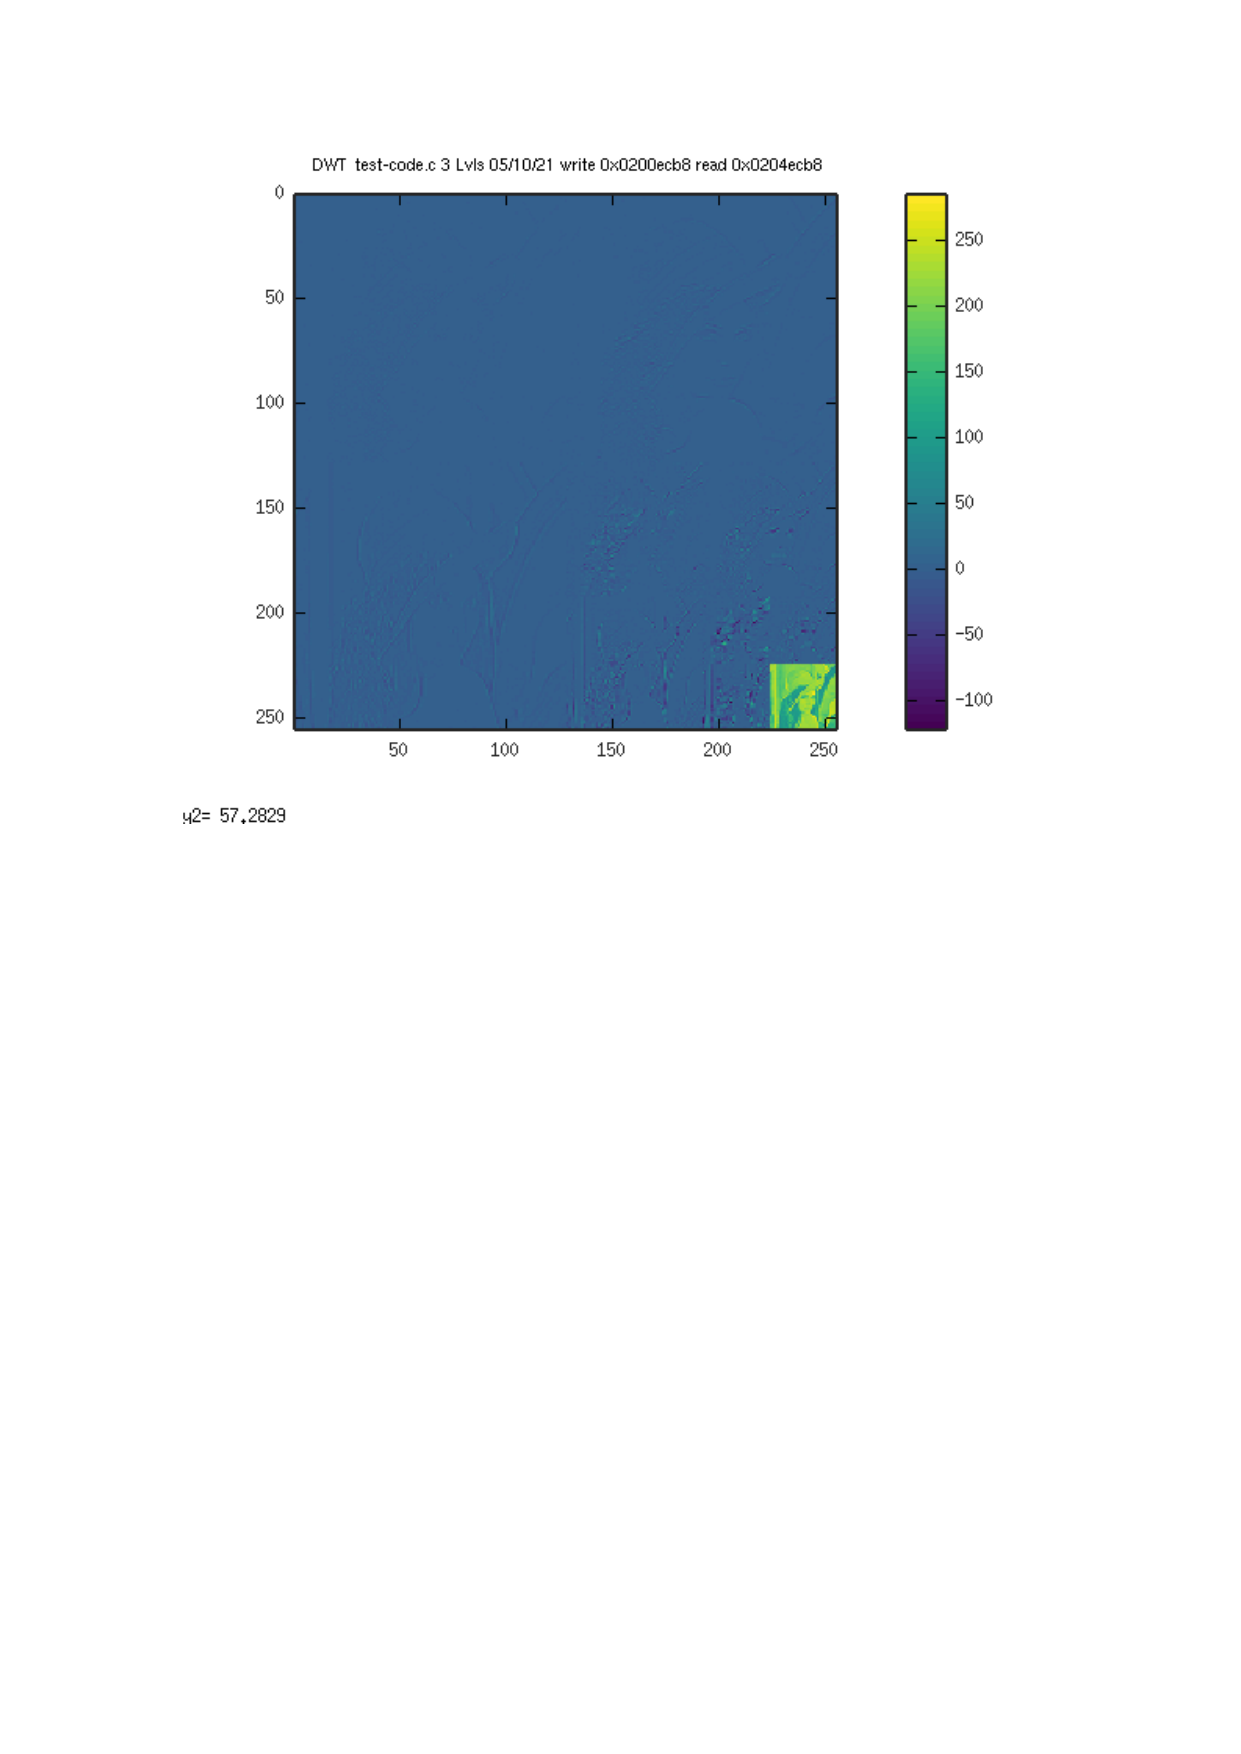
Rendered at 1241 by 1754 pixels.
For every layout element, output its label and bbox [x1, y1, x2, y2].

picture [182, 146, 1058, 824]
